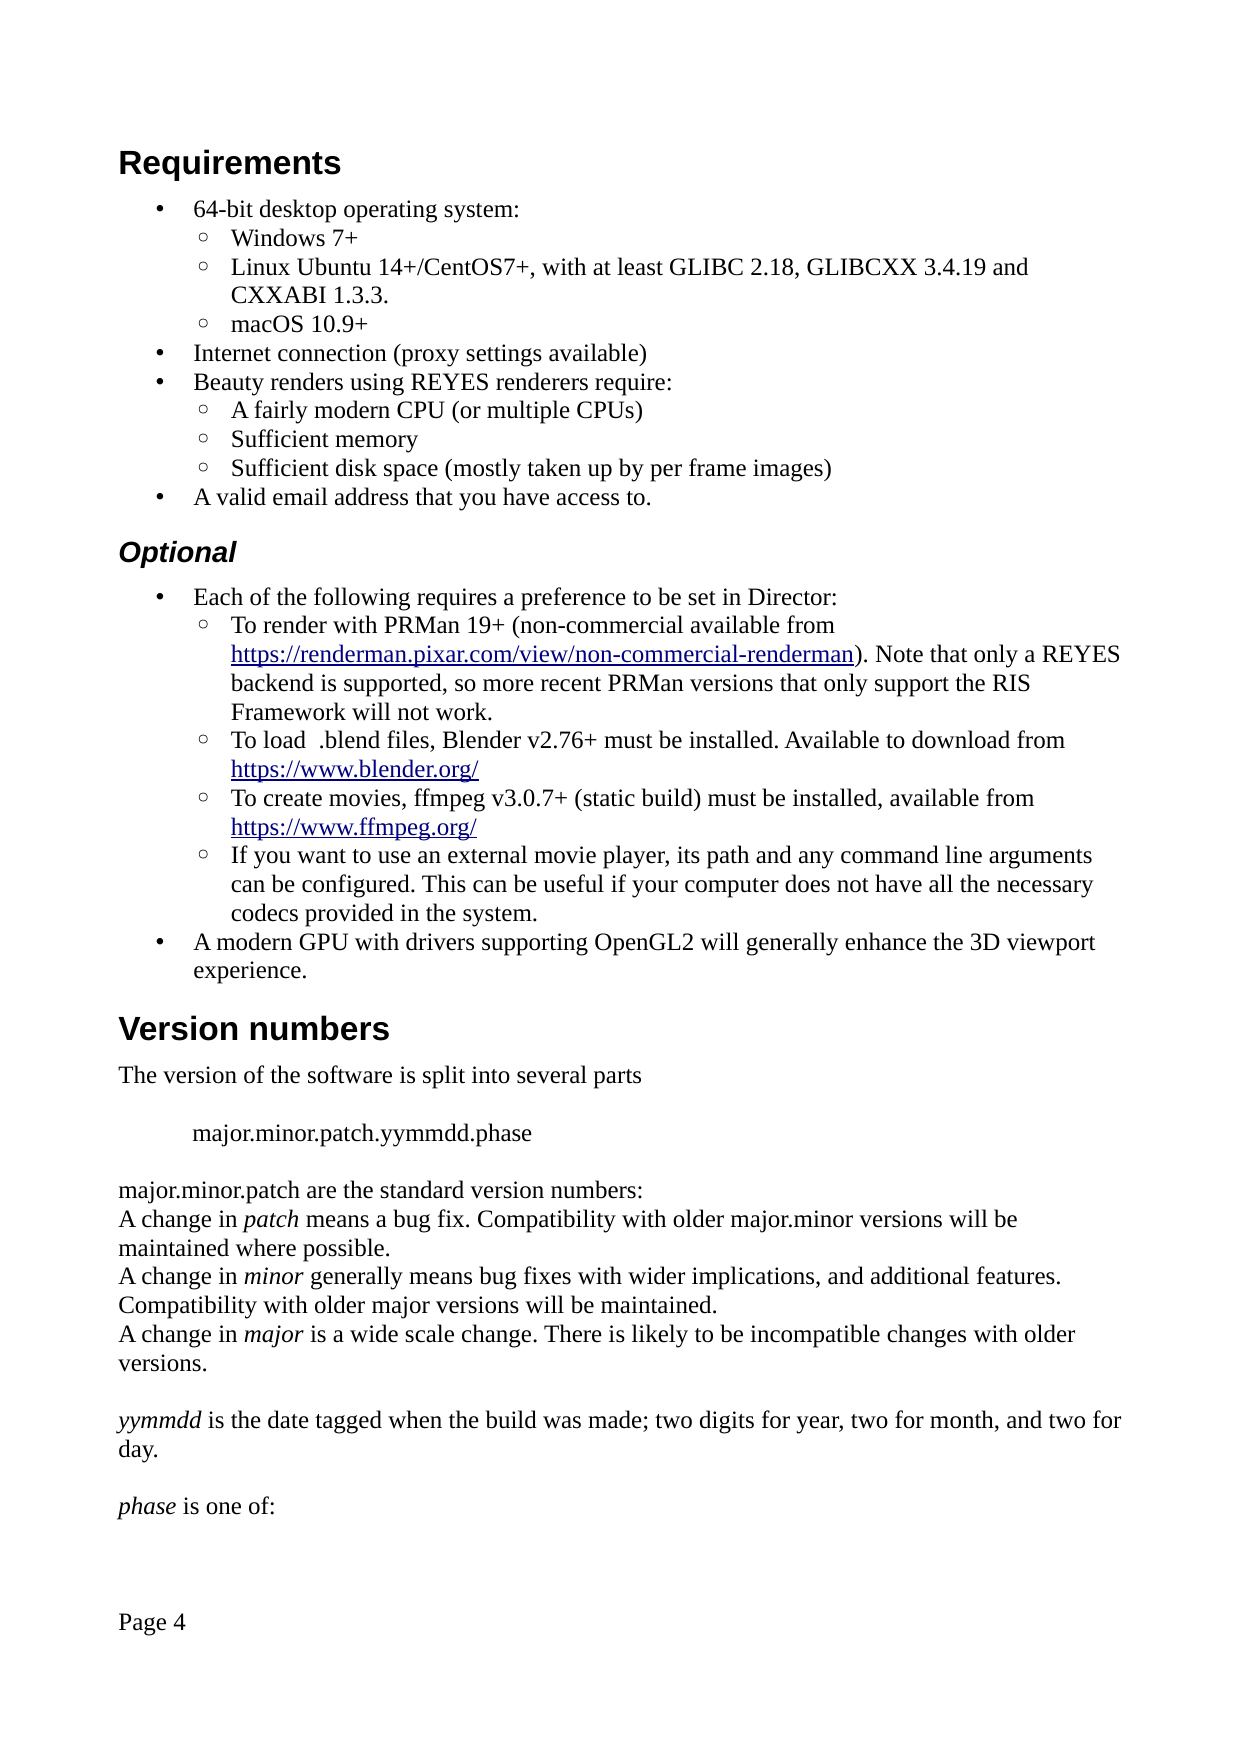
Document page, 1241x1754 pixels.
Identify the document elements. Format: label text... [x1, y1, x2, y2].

list A valid email address that you have access to. [156, 482, 1122, 511]
subtitle Version numbers [118, 1009, 1122, 1048]
list Beauty renders using REYES renderers require: [156, 367, 1122, 396]
text A change in patch means a bug fix. Compatibility with older major.minor versions will be maintained where possible. [118, 1204, 1122, 1261]
text phase is one of: [118, 1491, 1122, 1520]
list Linux Ubuntu 14+/CentOS7+, with at least GLIBC 2.18, GLIBCXX 3.4.19 and CXXABI 1.3.3. [193, 252, 1122, 309]
list To create movies, ffmpeg v3.0.7+ (static build) must be installed, available from https://www.ffmpeg.org/ [193, 783, 1122, 840]
list To render with PRMan 19+ (non-commercial available from https://renderman.pixar.com/view/non-commercial-renderman). Note that only a REYES backend is supported, so more recent PRMan versions that only support the RIS Framework will not work. [193, 610, 1122, 725]
list A fairly modern CPU (or multiple CPUs) [193, 396, 1122, 424]
list 64-bit desktop operating system: [156, 194, 1122, 223]
list Windows 7+ [193, 223, 1122, 252]
text The version of the software is split into several parts [118, 1060, 1122, 1089]
list Sufficient disk space (mostly taken up by per frame images) [193, 453, 1122, 482]
list Sufficient memory [193, 424, 1122, 453]
text A change in major is a wide scale change. There is likely to be incompatible changes with older versions. [118, 1319, 1122, 1376]
list Internet connection (proxy settings available) [156, 338, 1122, 367]
text major.minor.patch.yymmdd.phase [118, 1118, 1122, 1146]
text A change in minor generally means bug fixes with wider implications, and additional features. Compatibility with older major versions will be maintained. [118, 1261, 1122, 1319]
text major.minor.patch are the standard version numbers: [118, 1175, 1122, 1204]
subtitle Optional [118, 536, 1122, 569]
list If you want to use an external movie player, its path and any command line arguments can be configured. This can be useful if your computer does not have all the necessary codecs provided in the system. [193, 840, 1122, 927]
text yymmdd is the date tagged when the build was made; two digits for year, two for month, and two for day. [118, 1405, 1122, 1463]
list Each of the following requires a preference to be set in Director: [156, 582, 1122, 610]
list macOS 10.9+ [193, 309, 1122, 338]
list A modern GPU with drivers supporting OpenGL2 will generally enhance the 3D viewport experience. [156, 927, 1122, 984]
list To load .blend files, Blender v2.76+ must be installed. Available to download from https://www.blender.org/ [193, 725, 1122, 783]
subtitle Requirements [118, 143, 1122, 182]
